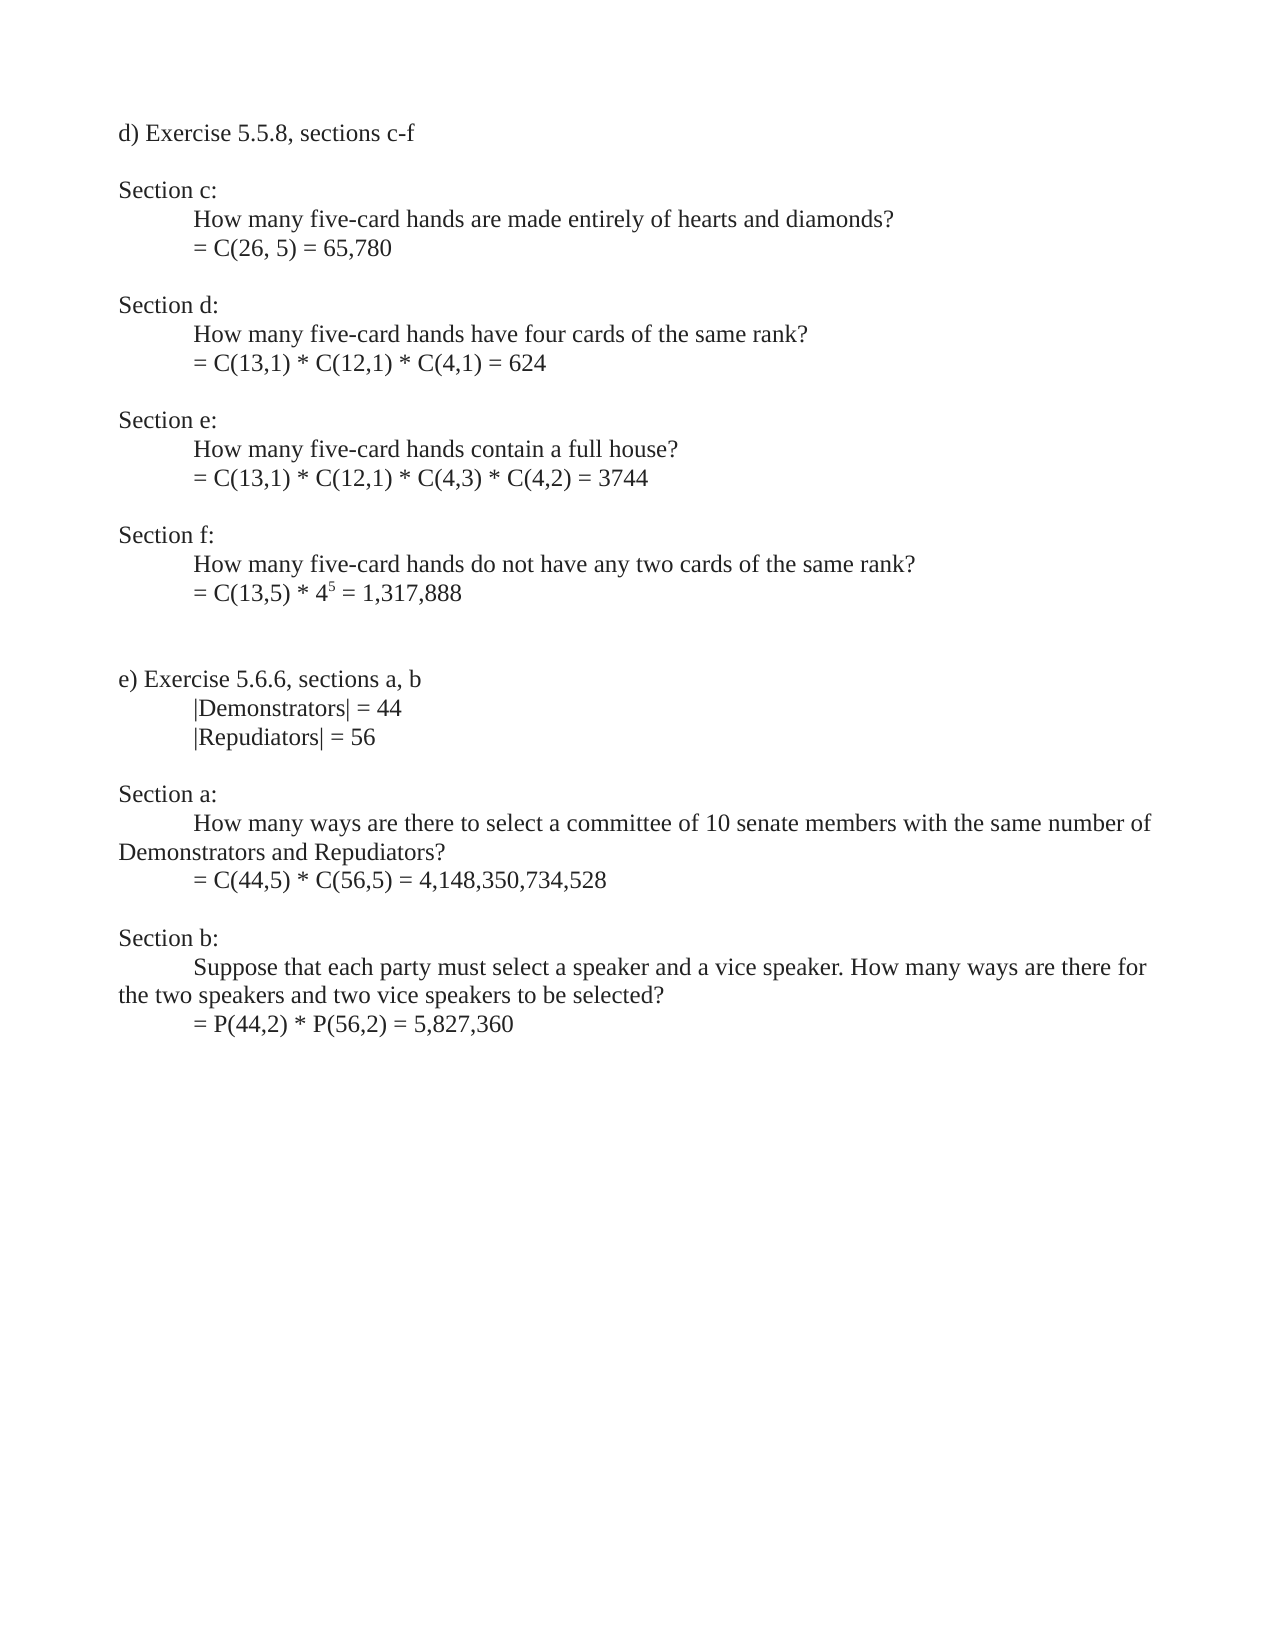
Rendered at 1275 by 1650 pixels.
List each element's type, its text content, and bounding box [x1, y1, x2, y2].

text Section e: [118, 406, 1157, 434]
text Section d: [118, 291, 1157, 319]
text How many five-card hands do not have any two cards of the same rank? [118, 549, 1157, 578]
text Section b: [118, 923, 1157, 952]
text How many ways are there to select a committee of 10 senate members with the same number of Demonstrators and Repudiators? [118, 808, 1157, 866]
text How many five-card hands are made entirely of hearts and diamonds? [118, 204, 1157, 233]
text d) Exercise 5.5.8, sections c-f [118, 118, 1157, 147]
text |Repudiators| = 56 [118, 722, 1157, 751]
text Suppose that each party must select a speaker and a vice speaker. How many ways are there for the two speakers and two vice speakers to be selected? [118, 952, 1157, 1009]
text |Demonstrators| = 44 [118, 693, 1157, 722]
text = C(13,1) * C(12,1) * C(4,1) = 624 [118, 348, 1157, 377]
text = C(26, 5) = 65,780 [118, 233, 1157, 262]
text How many five-card hands contain a full house? [118, 434, 1157, 463]
text = C(13,5) * 45 = 1,317,888 [118, 578, 1157, 607]
text Section c: [118, 176, 1157, 204]
text Section a: [118, 779, 1157, 808]
text = C(44,5) * C(56,5) = 4,148,350,734,528 [118, 866, 1157, 894]
text = P(44,2) * P(56,2) = 5,827,360 [118, 1009, 1157, 1038]
text = C(13,1) * C(12,1) * C(4,3) * C(4,2) = 3744 [118, 463, 1157, 492]
text How many five-card hands have four cards of the same rank? [118, 319, 1157, 348]
text Section f: [118, 521, 1157, 549]
text e) Exercise 5.6.6, sections a, b [118, 664, 1157, 693]
